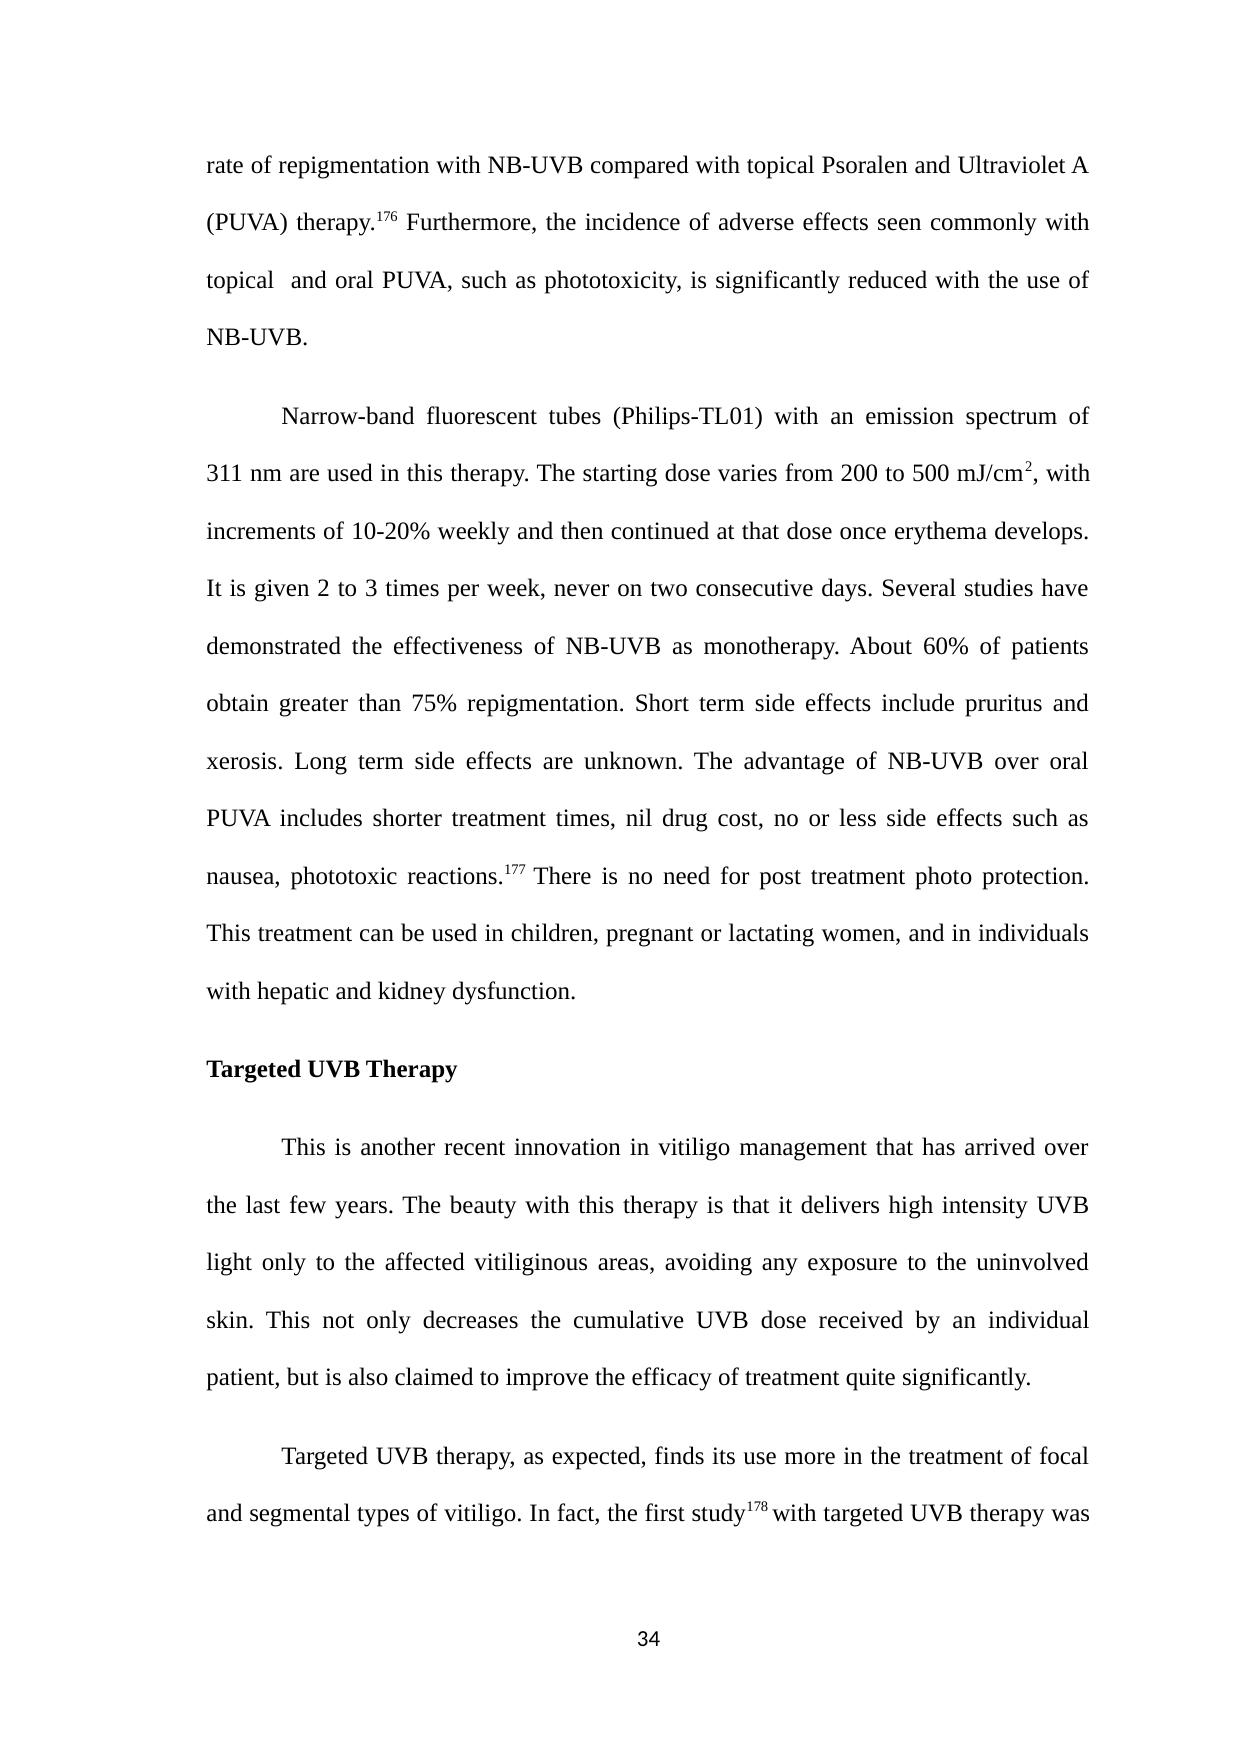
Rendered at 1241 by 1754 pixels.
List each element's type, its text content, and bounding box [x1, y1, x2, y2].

list Narrow-band fluorescent tubes (Philips-TL01) with an emission spectrum of 311 nm are used in this therapy. The starting dose varies from 200 to 500 mJ/cm2, with increments of 10-20% weekly and then continued at that dose once erythema develops. It is given 2 to 3 times per week, never on two consecutive days. Several studies have demonstrated the effectiveness of NB-UVB as monotherapy. About 60% of patients obtain greater than 75% repigmentation. Short term side effects include pruritus and xerosis. Long term side effects are unknown. The advantage of NB-UVB over oral PUVA includes shorter treatment times, nil drug cost, no or less side effects such as nausea, phototoxic reactions.177 There is no need for post treatment photo protection. This treatment can be used in children, pregnant or lactating women, and in individuals with hepatic and kidney dysfunction. [206, 401, 1090, 1004]
list Targeted UVB Therapy [206, 1054, 1090, 1083]
list Targeted UVB therapy, as expected, finds its use more in the treatment of focal and segmental types of vitiligo. In fact, the first study178 with targeted UVB therapy was [206, 1441, 1090, 1527]
list rate of repigmentation with NB-UVB compared with topical Psoralen and Ultraviolet A (PUVA) therapy.176 Furthermore, the incidence of adverse effects seen commonly with topical and oral PUVA, such as phototoxicity, is significantly reduced with the use of NB-UVB. [206, 150, 1090, 351]
list This is another recent innovation in vitiligo management that has arrived over the last few years. The beauty with this therapy is that it delivers high intensity UVB light only to the affected vitiliginous areas, avoiding any exposure to the uninvolved skin. This not only decreases the cumulative UVB dose received by an individual patient, but is also claimed to improve the efficacy of treatment quite significantly. [206, 1132, 1090, 1391]
